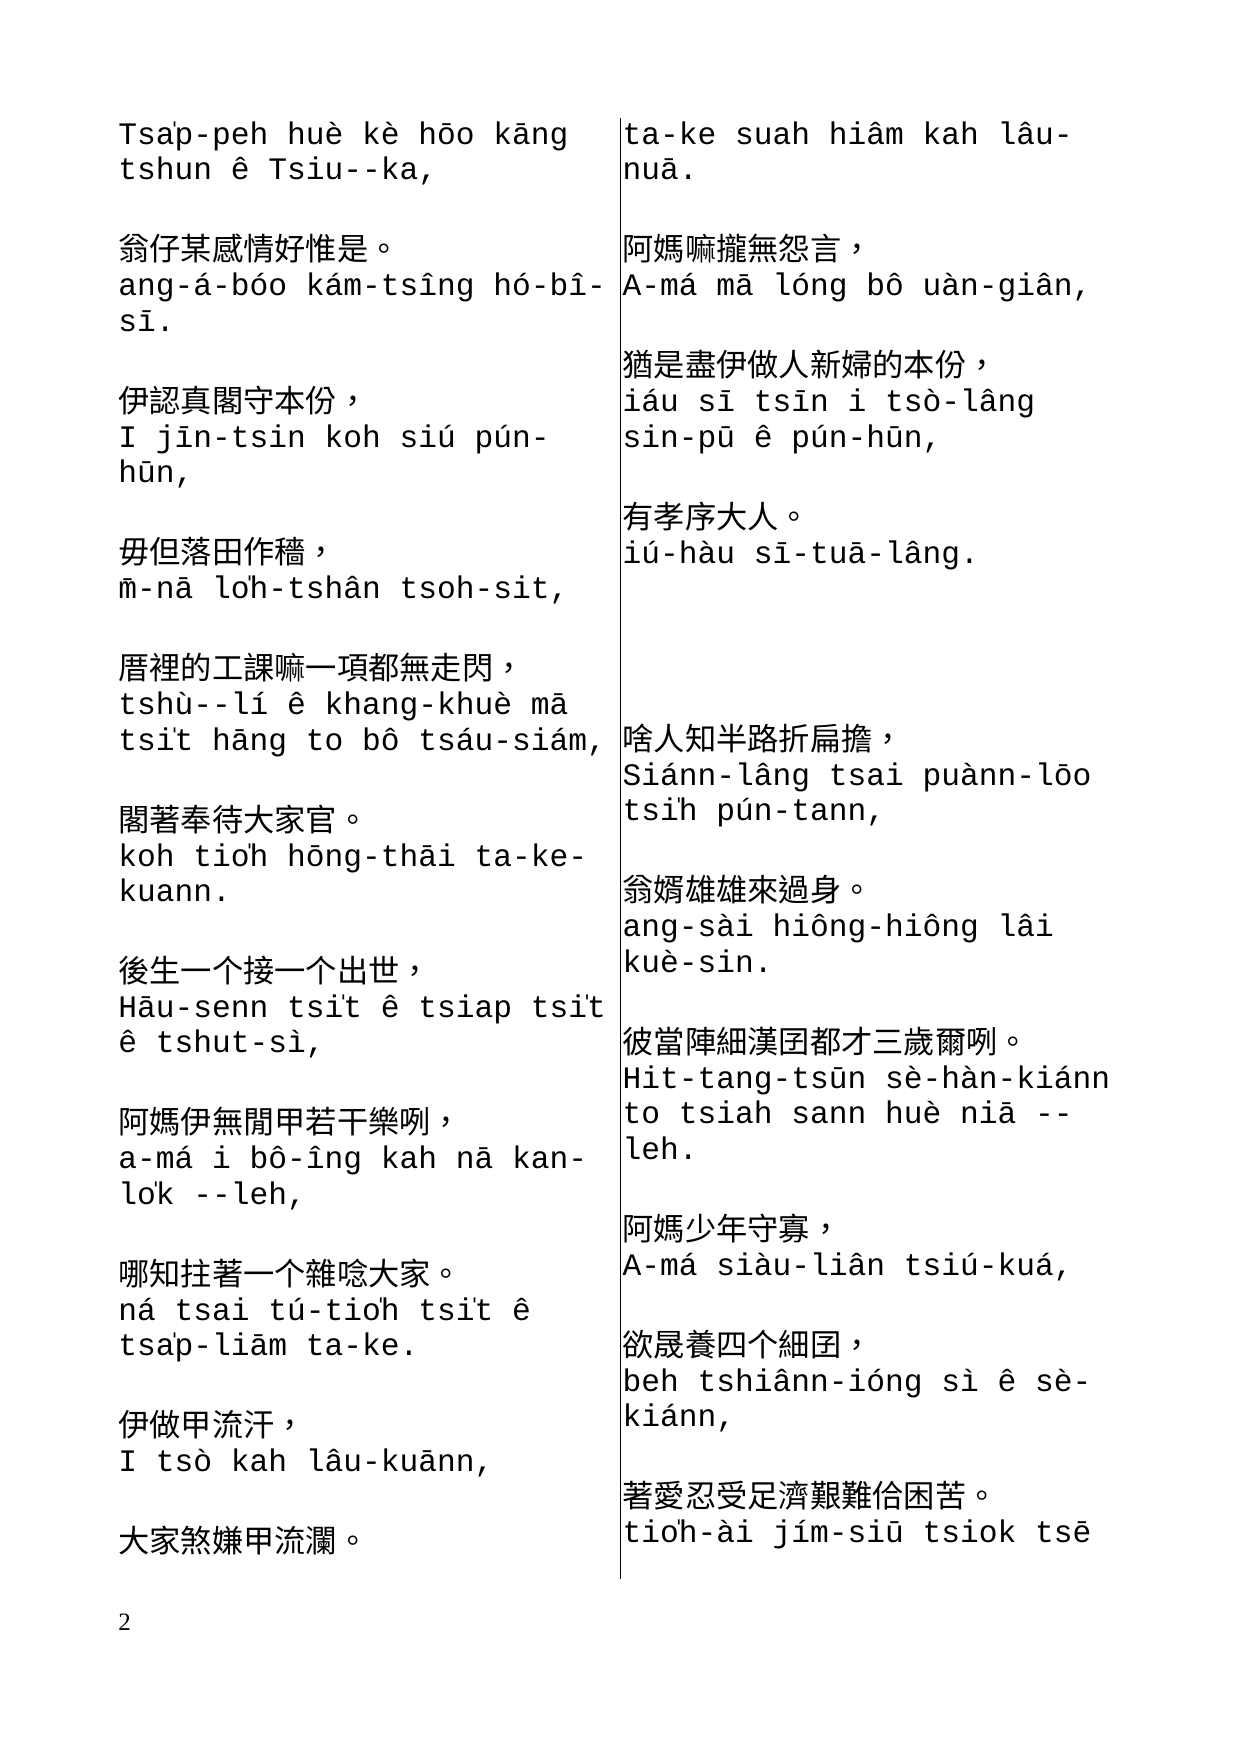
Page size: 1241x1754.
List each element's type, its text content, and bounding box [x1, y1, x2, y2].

text Tsa̍p-peh huè kè hōo kāng tshun ê Tsiu--ka, [118, 118, 618, 189]
text A-má siàu-liân tsiú-kuá, [622, 1249, 1122, 1284]
text ta-ke suah hiâm kah lâu-nuā. [622, 118, 1122, 189]
text tio̍h-ài jím-siū tsiok tsē [622, 1517, 1122, 1552]
text I jīn-tsin koh siú pún-hūn, [118, 421, 618, 492]
text 翁仔某感情好惟是。 [118, 224, 618, 269]
text 欲晟養四个細囝， [622, 1320, 1122, 1365]
text I tsò kah lâu-kuānn, [118, 1446, 618, 1481]
text A-má mā lóng bô uàn-giân, [622, 269, 1122, 305]
text Hāu-senn tsi̍t ê tsiap tsi̍t ê tshut-sì, [118, 991, 618, 1062]
text 阿媽少年守寡， [622, 1204, 1122, 1249]
text 翁婿雄雄來過身。 [622, 866, 1122, 911]
text 猶是盡伊做人新婦的本份， [622, 340, 1122, 386]
text Siánn-lâng tsai puànn-lōo tsi̍h pún-tann, [622, 759, 1122, 830]
text ang-sài hiông-hiông lâi kuè-sin. [622, 911, 1122, 982]
text a-má i bô-îng kah nā kan-lo̍k --leh, [118, 1143, 618, 1214]
text tshù--lí ê khang-khuè mā tsi̍t hāng to bô tsáu-siám, [118, 688, 618, 759]
text 毋但落田作穡， [118, 527, 618, 572]
text 有孝序大人。 [622, 492, 1122, 537]
text ná tsai tú-tio̍h tsi̍t ê tsa̍p-liām ta-ke. [118, 1294, 618, 1365]
text koh tio̍h hōng-thāi ta-ke-kuann. [118, 840, 618, 911]
text 厝裡的工課嘛一項都無走閃， [118, 643, 618, 688]
text iú-hàu sī-tuā-lâng. [622, 537, 1122, 572]
text 著愛忍受足濟艱難佮困苦。 [622, 1471, 1122, 1517]
text beh tshiânn-ióng sì ê sè-kiánn, [622, 1365, 1122, 1436]
text 哪知拄著一个雜唸大家。 [118, 1249, 618, 1294]
text 大家煞嫌甲流瀾。 [118, 1517, 618, 1562]
text 伊做甲流汗， [118, 1401, 618, 1446]
text 阿媽伊無閒甲若干樂咧， [118, 1098, 618, 1143]
text 後生一个接一个出世， [118, 946, 618, 991]
text 阿媽嘛攏無怨言， [622, 224, 1122, 269]
text ang-á-bóo kám-tsîng hó-bî-sī. [118, 269, 618, 340]
text iáu sī tsīn i tsò-lâng sin-pū ê pún-hūn, [622, 386, 1122, 456]
text 閣著奉待大家官。 [118, 795, 618, 840]
text Hit-tang-tsūn sè-hàn-kiánn to tsiah sann huè niā --leh. [622, 1062, 1122, 1168]
text 彼當陣細漢囝都才三歲爾咧。 [622, 1017, 1122, 1062]
text 啥人知半路折扁擔， [622, 714, 1122, 759]
text 伊認真閣守本份， [118, 376, 618, 421]
text m̄-nā lo̍h-tshân tsoh-sit, [118, 572, 618, 608]
